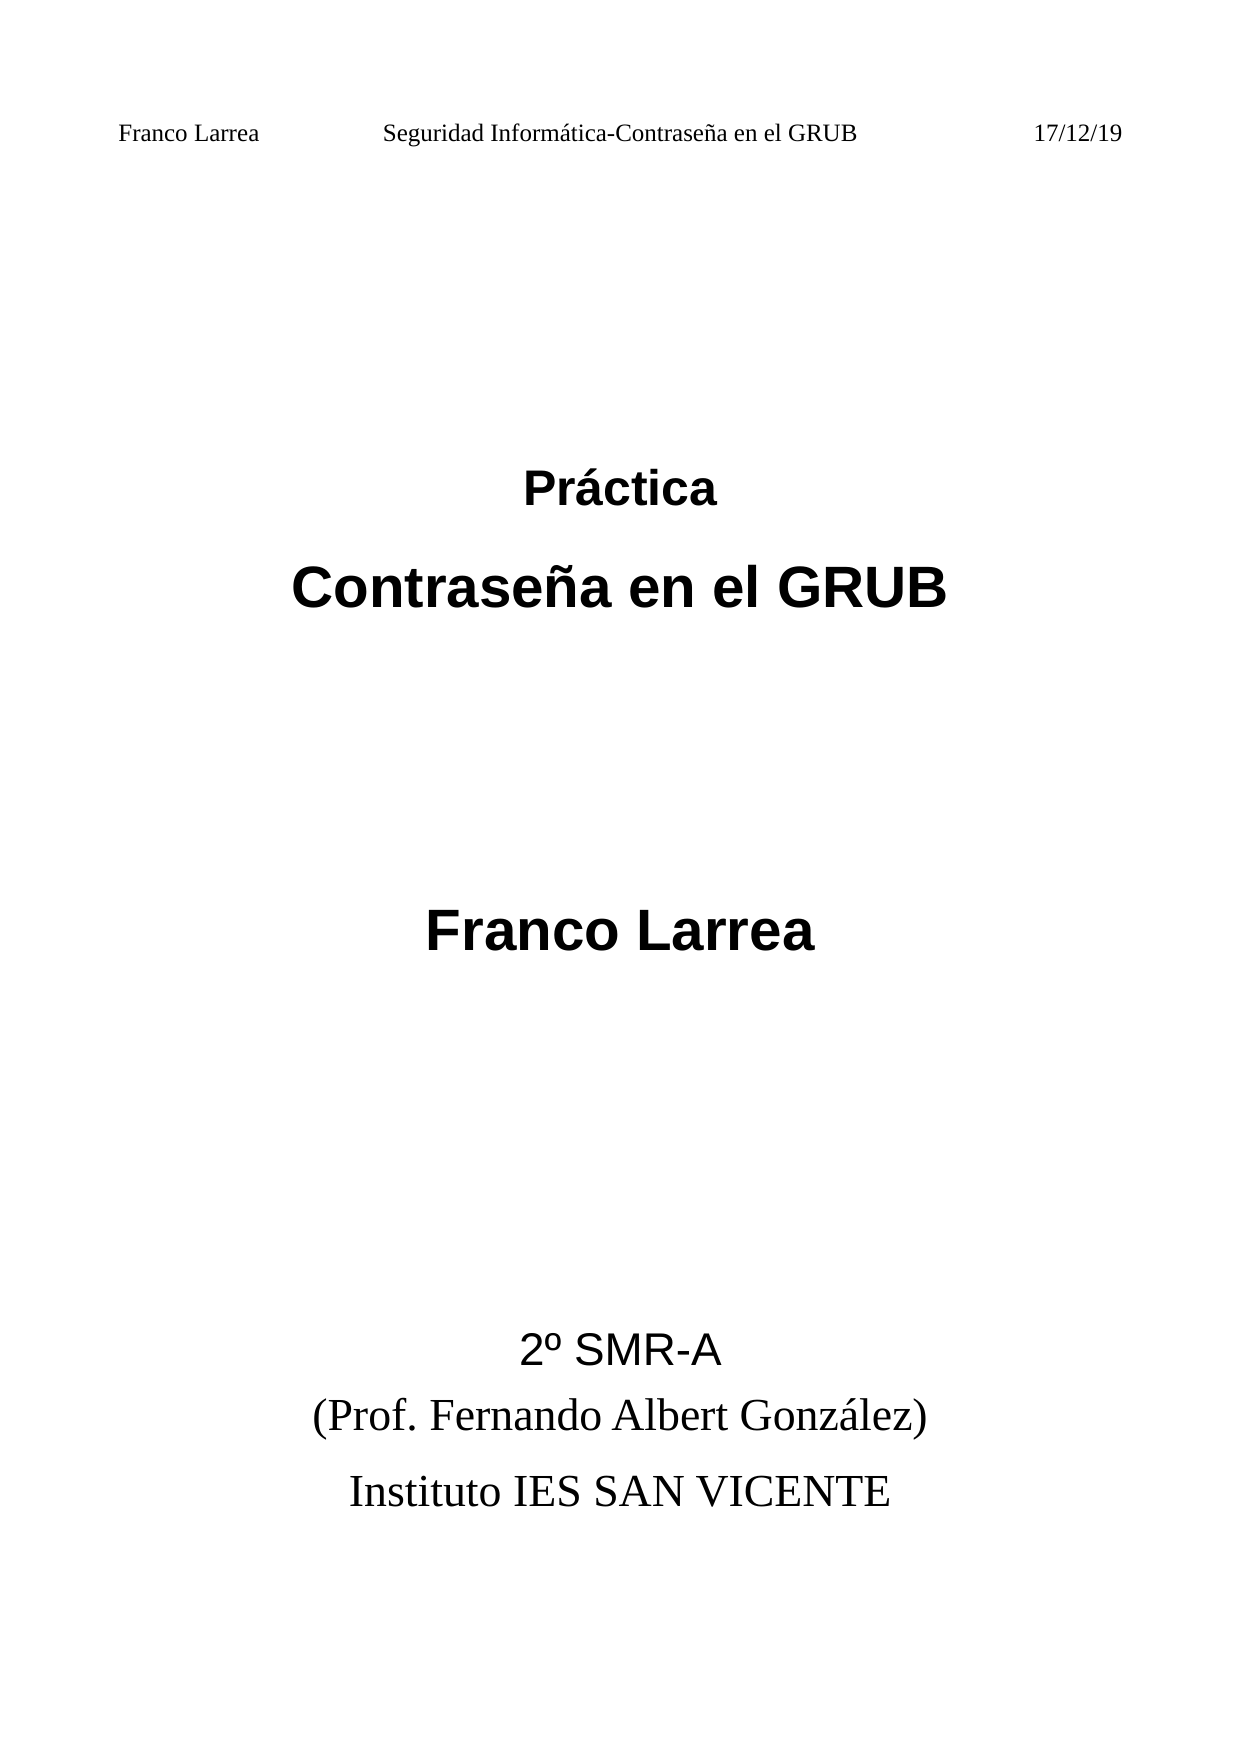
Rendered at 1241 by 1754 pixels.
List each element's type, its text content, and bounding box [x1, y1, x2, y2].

text Instituto IES SAN VICENTE [118, 1463, 1122, 1516]
title Contraseña en el GRUB [118, 553, 1122, 620]
subtitle Franco Larrea [118, 896, 1122, 963]
subtitle Práctica [118, 458, 1122, 516]
subtitle 2º SMR-A [118, 1323, 1122, 1376]
text (Prof. Fernando Albert González) [118, 1388, 1122, 1441]
